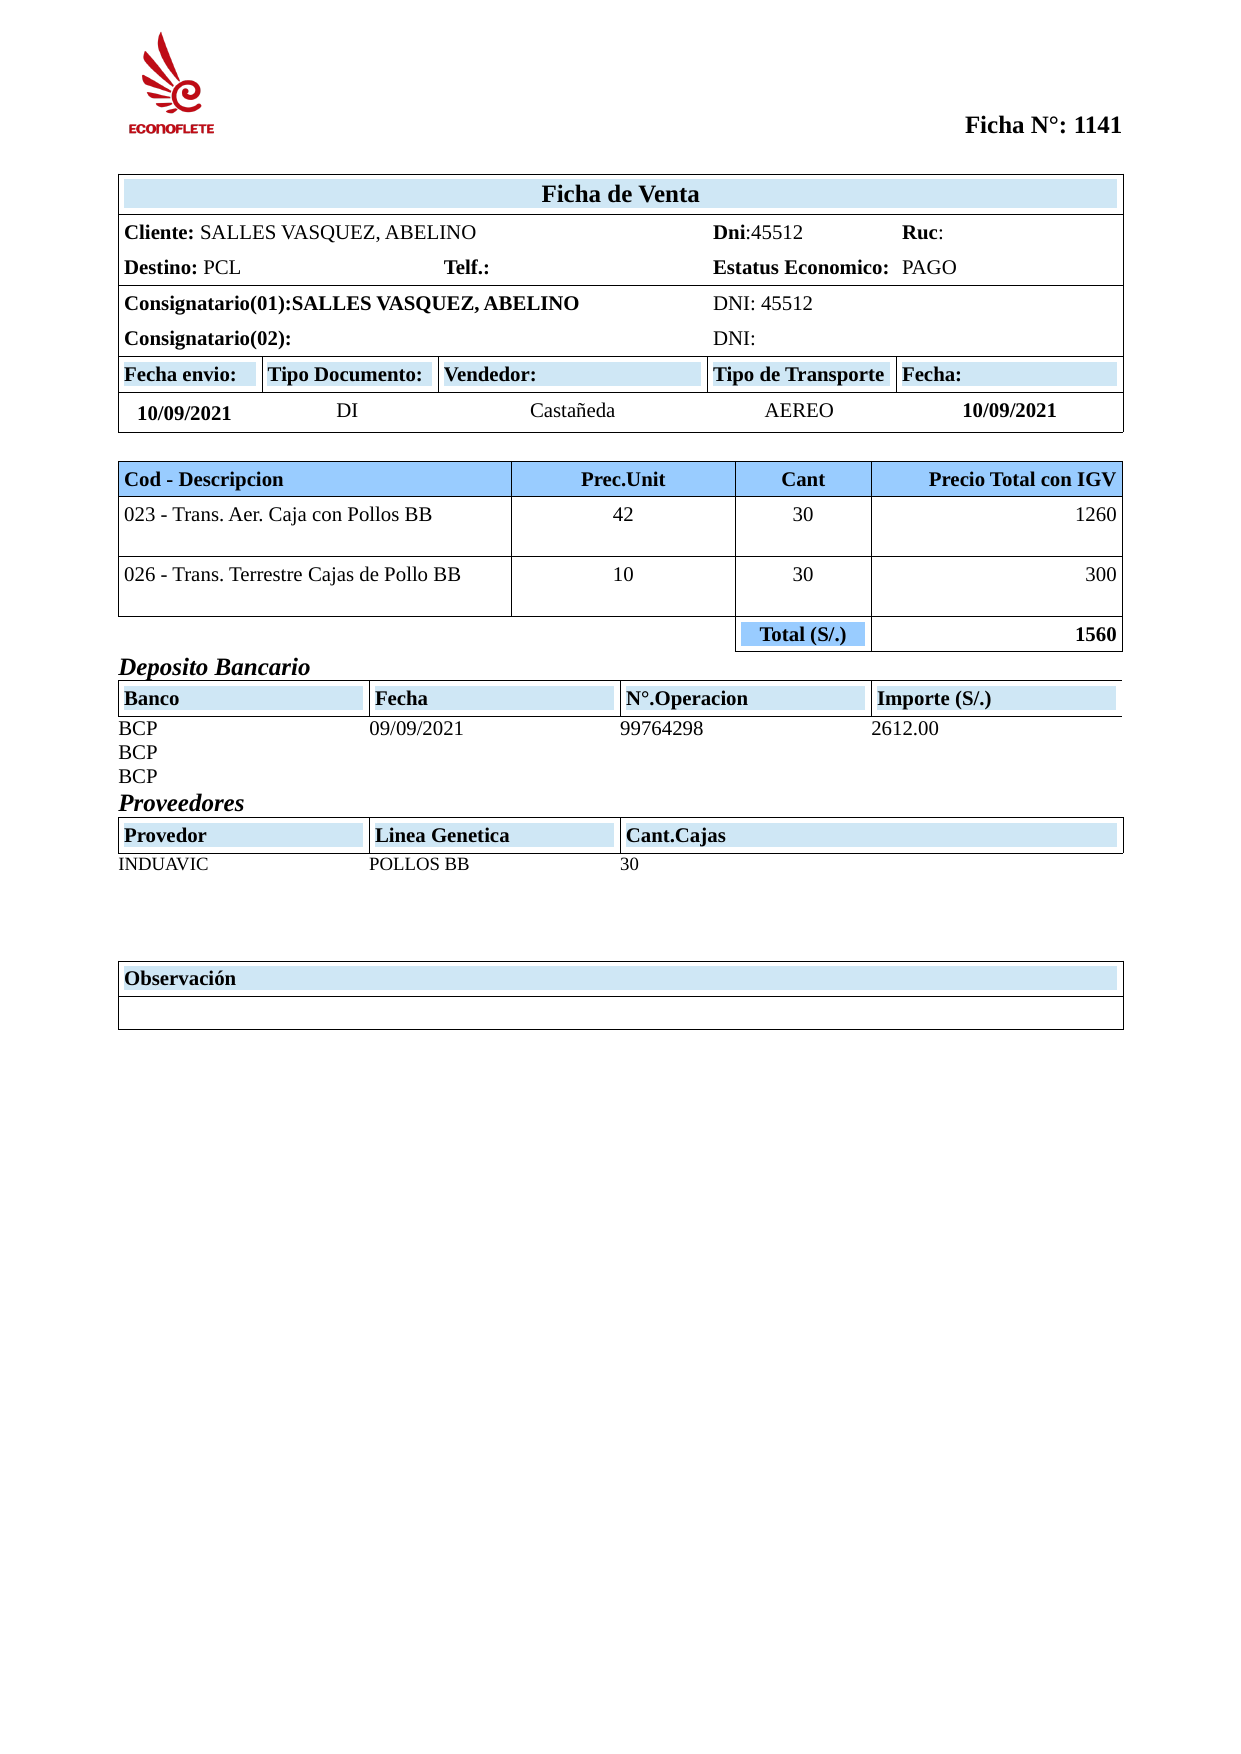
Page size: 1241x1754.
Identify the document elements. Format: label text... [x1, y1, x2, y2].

table_cell Tipo Documento: [263, 357, 438, 392]
table_cell INDUAVIC [118, 854, 369, 874]
table_cell [118, 874, 369, 896]
table_cell DI [262, 393, 438, 432]
table_header Fecha [370, 681, 620, 716]
table_cell 10/09/2021 [896, 393, 1123, 432]
table_cell [620, 874, 1123, 896]
table_cell Cliente: SALLES VASQUEZ, ABELINO [119, 215, 707, 249]
table_cell 026 - Trans. Terrestre Cajas de Pollo BB [119, 557, 511, 616]
table_cell DNI: 45512 [707, 286, 1123, 321]
table_cell DNI: [707, 321, 1123, 356]
table_cell [511, 617, 735, 651]
table_cell [369, 939, 620, 961]
table_cell 2612.00 [871, 717, 1122, 740]
table_header Precio Total con IGV [872, 462, 1122, 496]
text Proveedores [118, 788, 1122, 817]
table_cell 30 [620, 854, 1123, 874]
table_cell BCP [118, 717, 369, 740]
table_cell 42 [512, 497, 735, 556]
table_cell [118, 617, 511, 651]
table_header Cant.Cajas [621, 818, 1123, 853]
table_header Provedor [119, 818, 369, 853]
table_cell 30 [736, 557, 871, 616]
table_header Cant [736, 462, 871, 496]
text Deposito Bancario [118, 652, 1122, 680]
table_cell [620, 764, 871, 788]
table_cell 10/09/2021 [119, 393, 262, 432]
table_cell PAGO [896, 249, 1123, 285]
table_header Banco [119, 681, 369, 716]
table_cell [119, 997, 1123, 1029]
table_cell Consignatario(01):SALLES VASQUEZ, ABELINO [119, 286, 707, 321]
table_cell [871, 764, 1122, 788]
table_cell 99764298 [620, 717, 871, 740]
table_cell Destino: PCL [119, 249, 438, 285]
table_cell Tipo de Transporte [708, 357, 896, 392]
table_cell [118, 918, 369, 939]
table_cell POLLOS BB [369, 854, 620, 874]
table_cell 023 - Trans. Aer. Caja con Pollos BB [119, 497, 511, 556]
table_cell 1260 [872, 497, 1122, 556]
table_cell [871, 740, 1122, 764]
table_cell Telf.: [438, 249, 707, 285]
table_cell 300 [872, 557, 1122, 616]
table_cell Fecha: [897, 357, 1123, 392]
table_cell 09/09/2021 [369, 717, 620, 740]
table_cell Castañeda [438, 393, 707, 432]
table_header Importe (S/.) [872, 681, 1122, 716]
table_cell [620, 896, 1123, 917]
table_cell [369, 874, 620, 896]
table_header Prec.Unit [512, 462, 735, 496]
table_cell [620, 918, 1123, 939]
table_cell [369, 764, 620, 788]
table_cell Ruc: [896, 215, 1123, 249]
table_cell Fecha envio: [119, 357, 262, 392]
table_cell [118, 939, 369, 961]
table_cell [620, 939, 1123, 961]
table_cell 30 [736, 497, 871, 556]
table_header Linea Genetica [370, 818, 620, 853]
table_cell Dni:45512 [707, 215, 896, 249]
table_header Observación [119, 962, 1123, 996]
table_header N°.Operacion [621, 681, 871, 716]
table_cell [620, 740, 871, 764]
table_cell [118, 896, 369, 917]
table_cell [369, 896, 620, 917]
table_cell [369, 918, 620, 939]
table_cell AEREO [707, 393, 896, 432]
table_header Ficha de Venta [119, 175, 1123, 214]
table_header Cod - Descripcion [119, 462, 511, 496]
table_cell Vendedor: [439, 357, 707, 392]
table_cell [369, 740, 620, 764]
table_cell Total (S/.) [736, 617, 871, 651]
table_cell BCP [118, 740, 369, 764]
table_cell Consignatario(02): [119, 321, 707, 356]
table_cell Estatus Economico: [707, 249, 896, 285]
table_cell 1560 [872, 617, 1122, 651]
picture [118, 31, 225, 134]
table_cell BCP [118, 764, 369, 788]
table_cell 10 [512, 557, 735, 616]
